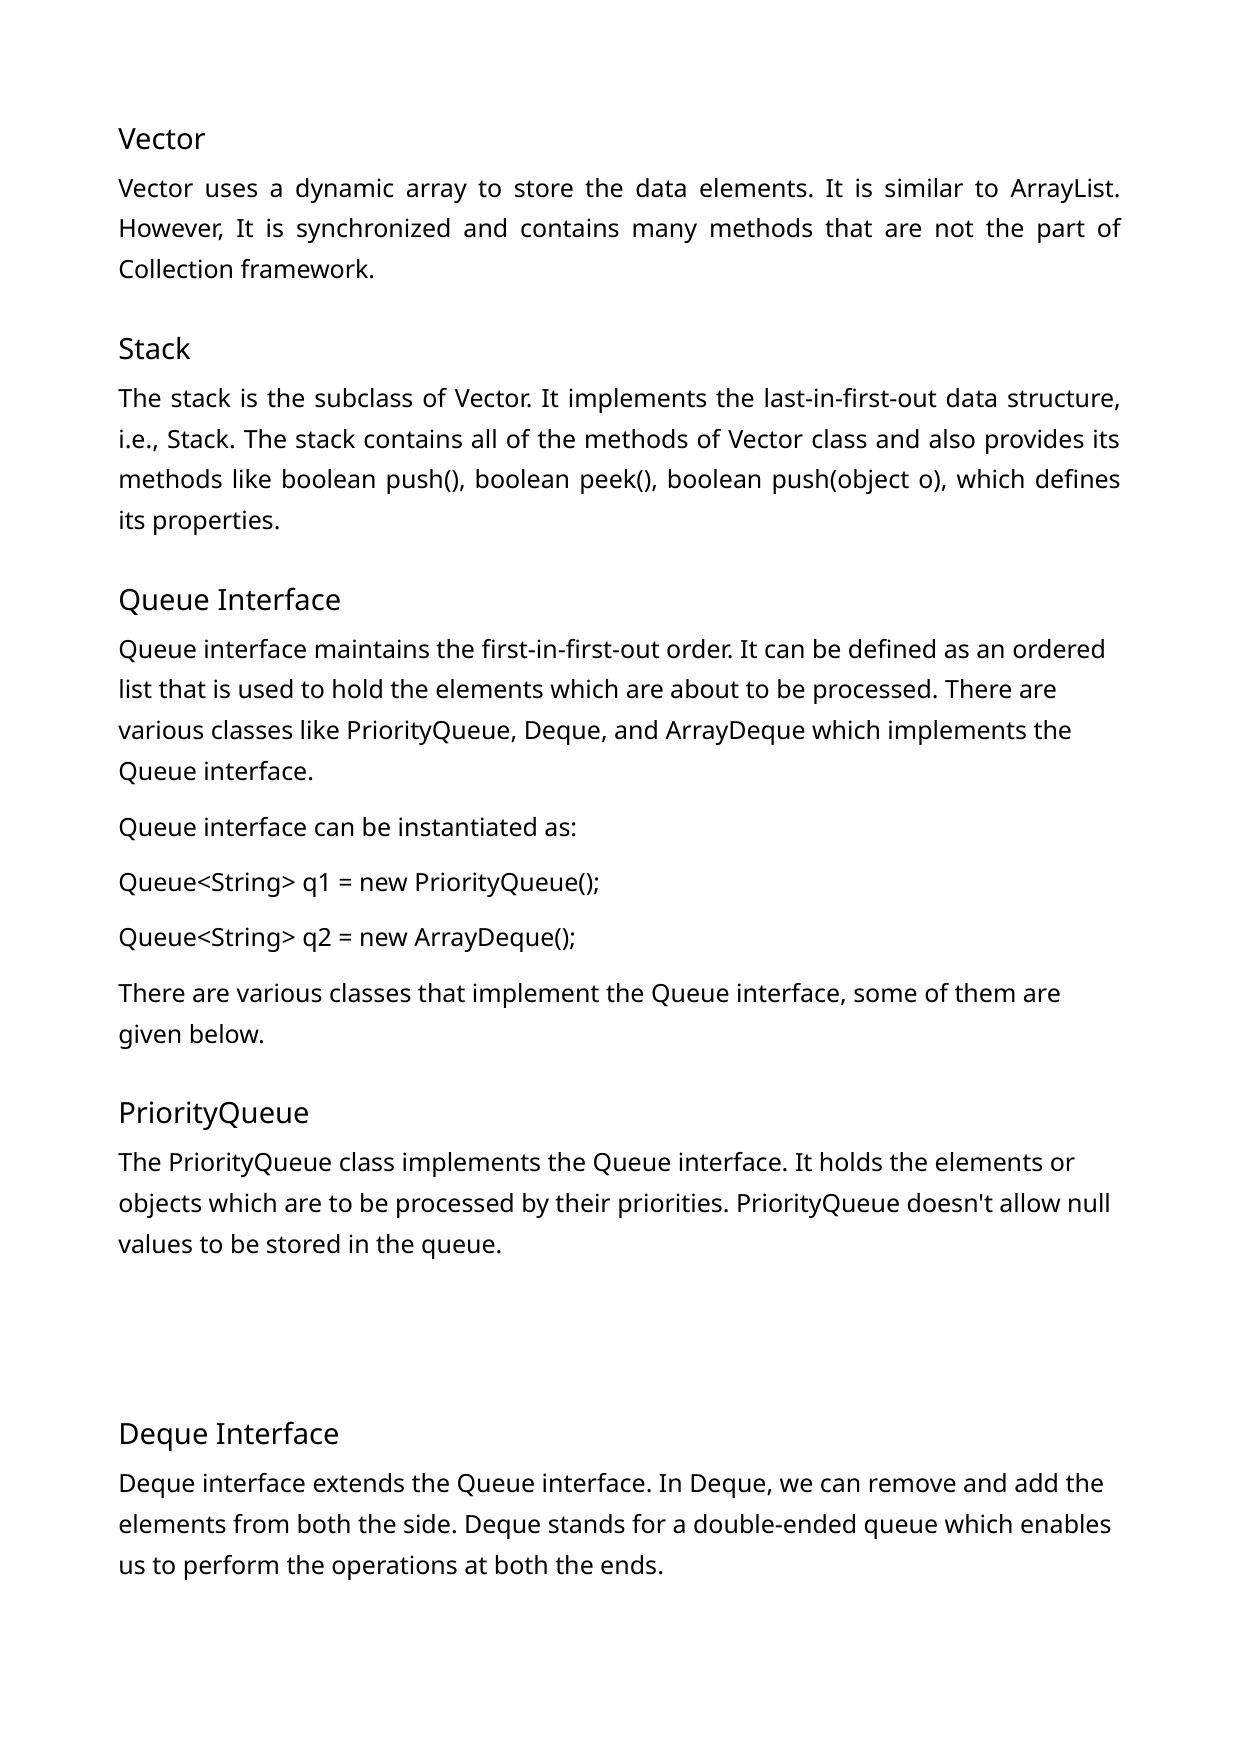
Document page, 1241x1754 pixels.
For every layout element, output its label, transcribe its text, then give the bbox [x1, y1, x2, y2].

text Deque interface extends the Queue interface. In Deque, we can remove and add the elements from both the side. Deque stands for a double-ended queue which enables us to perform the operations at both the ends. [118, 1466, 1122, 1581]
subtitle Vector [118, 118, 1122, 158]
subtitle PriorityQueue [118, 1093, 1122, 1132]
text The PriorityQueue class implements the Queue interface. It holds the elements or objects which are to be processed by their priorities. PriorityQueue doesn't allow null values to be stored in the queue. [118, 1145, 1122, 1261]
text Vector uses a dynamic array to store the data elements. It is similar to ArrayList. However, It is synchronized and contains many methods that are not the part of Collection framework. [118, 170, 1122, 286]
subtitle Stack [118, 328, 1122, 368]
text Queue<String> q2 = new ArrayDeque(); [118, 920, 1122, 954]
text Queue interface maintains the first-in-first-out order. It can be defined as an ordered list that is used to hold the elements which are about to be processed. There are various classes like PriorityQueue, Deque, and ArrayDeque which implements the Queue interface. [118, 631, 1122, 788]
text There are various classes that implement the Queue interface, some of them are given below. [118, 976, 1122, 1050]
text Queue interface can be instantiated as: [118, 809, 1122, 843]
text The stack is the subclass of Vector. It implements the last-in-first-out data structure, i.e., Stack. The stack contains all of the methods of Vector class and also provides its methods like boolean push(), boolean peek(), boolean push(object o), which defines its properties. [118, 380, 1122, 537]
subtitle Deque Interface [118, 1413, 1122, 1453]
subtitle Queue Interface [118, 579, 1122, 619]
text Queue<String> q1 = new PriorityQueue(); [118, 865, 1122, 899]
